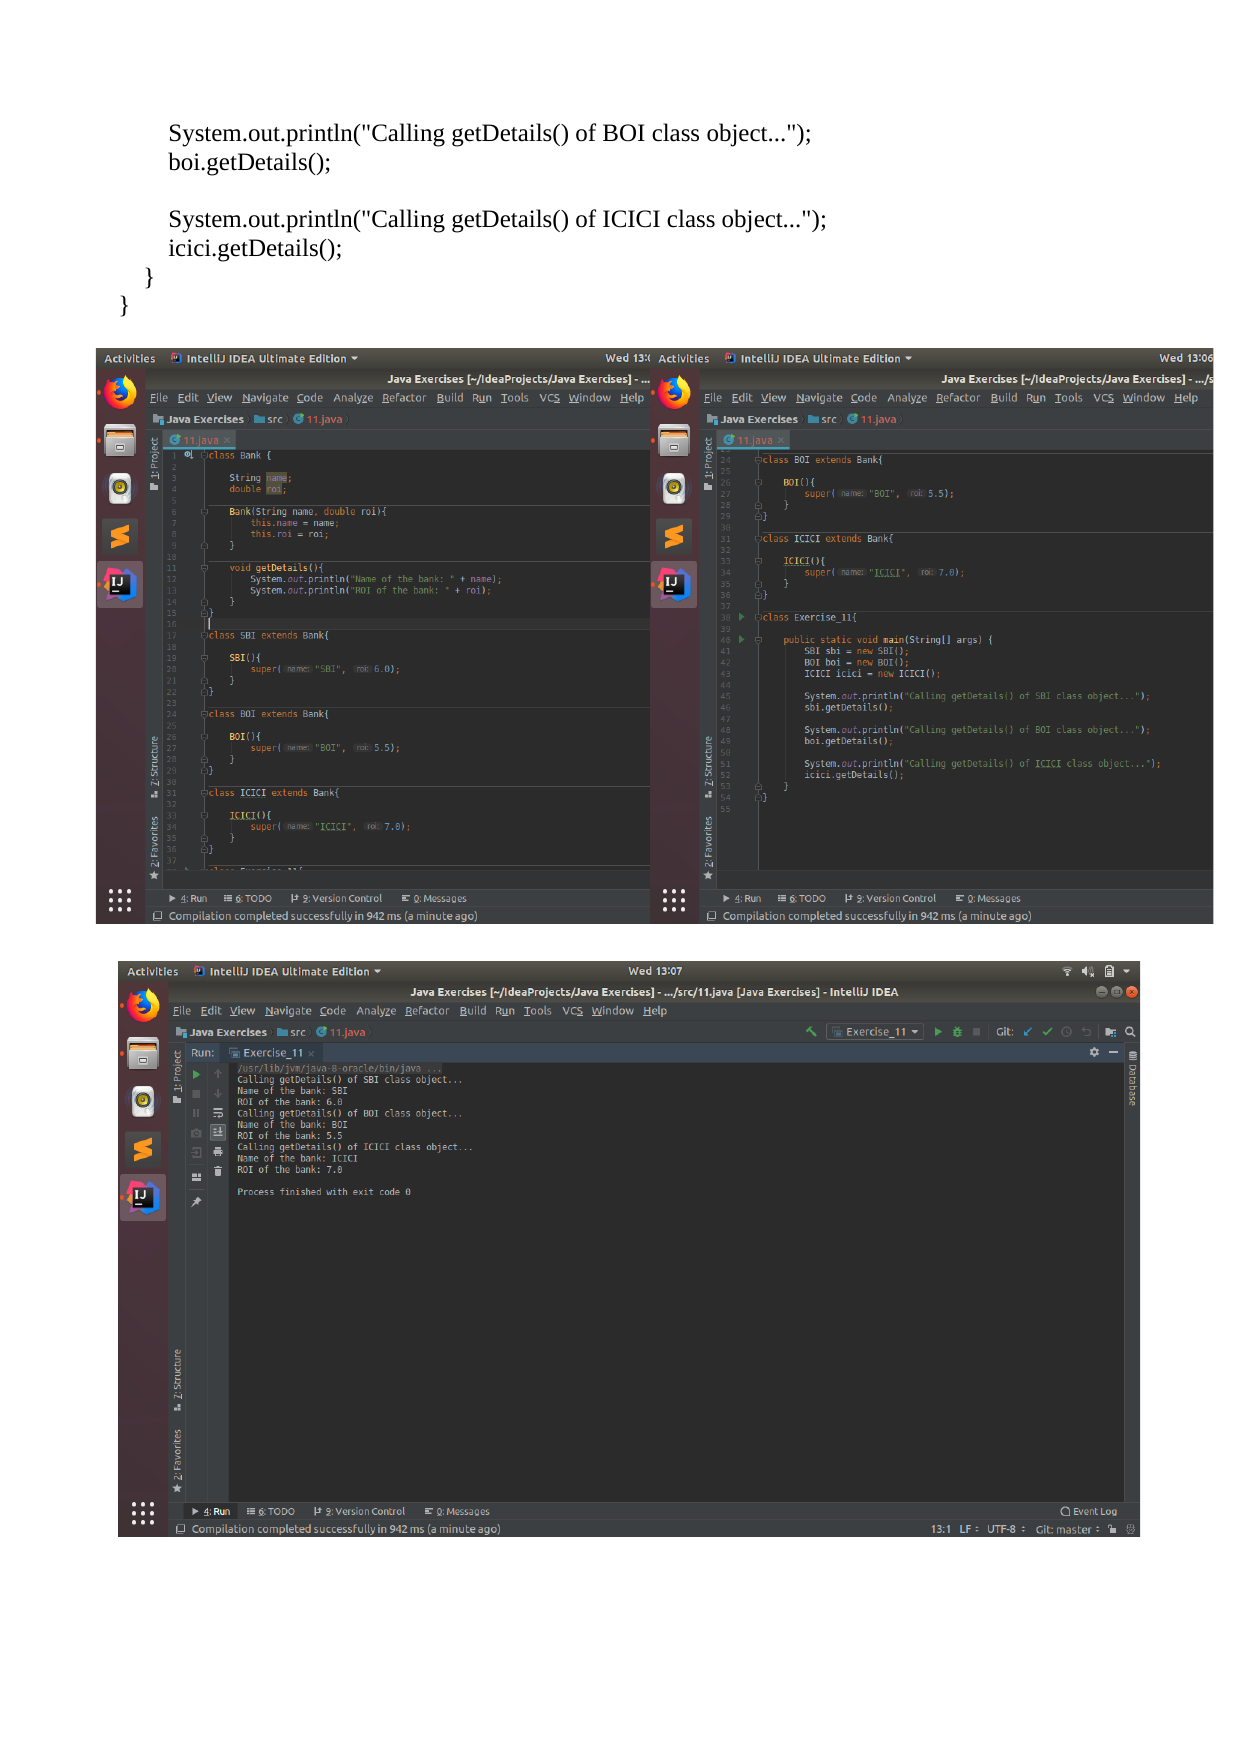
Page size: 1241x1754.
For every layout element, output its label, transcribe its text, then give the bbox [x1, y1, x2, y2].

picture [118, 961, 1141, 1537]
text boi.getDetails(); [118, 147, 1140, 176]
text } [118, 262, 1140, 291]
text System.out.println("Calling getDetails() of BOI class object..."); [118, 118, 1140, 147]
text System.out.println("Calling getDetails() of ICICI class object..."); [118, 204, 1140, 233]
text icici.getDetails(); [118, 233, 1140, 262]
text } [118, 291, 1140, 319]
